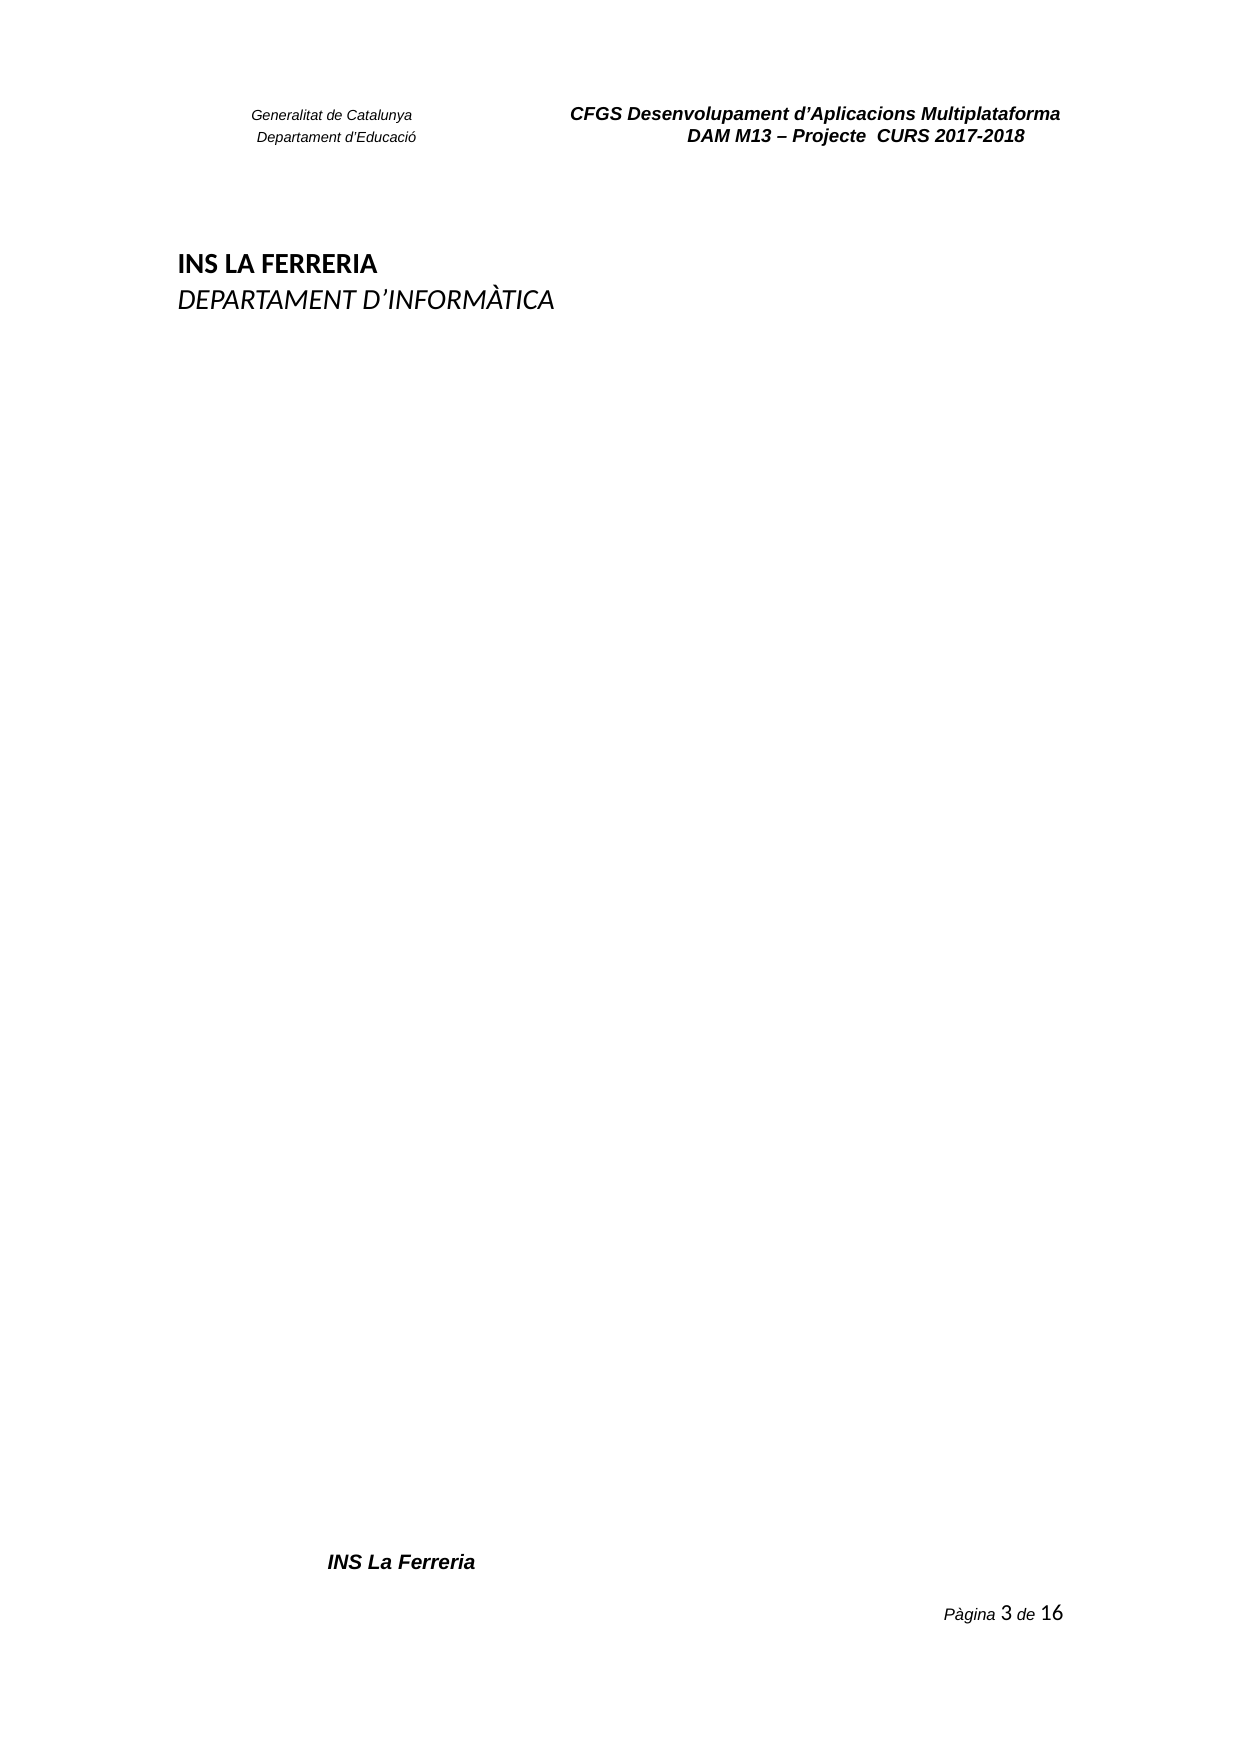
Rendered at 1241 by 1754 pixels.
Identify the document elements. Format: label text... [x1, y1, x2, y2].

subtitle INS LA FERRERIA [177, 245, 1063, 281]
picture [177, 79, 253, 151]
subtitle DEPARTAMENT D’INFORMÀTICA [177, 281, 1063, 317]
picture [187, 1551, 325, 1614]
